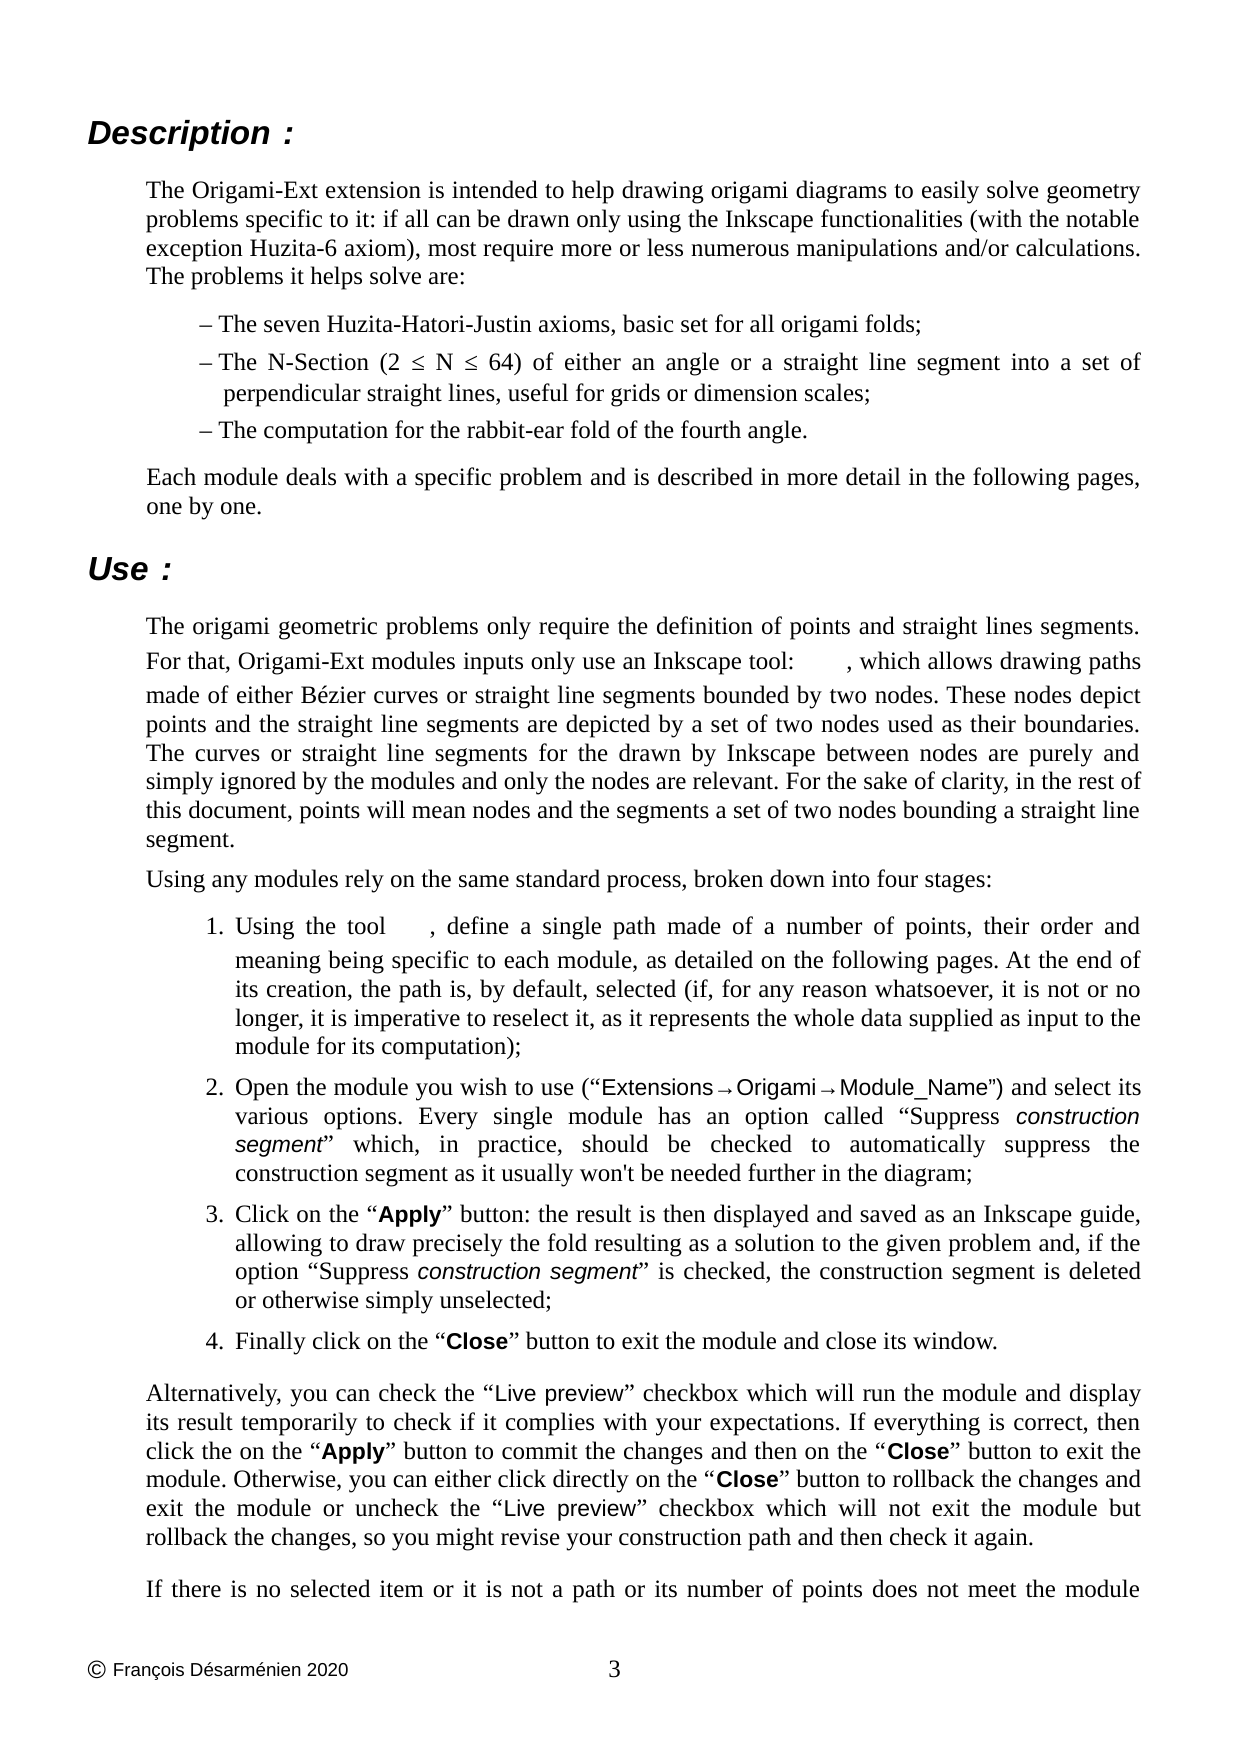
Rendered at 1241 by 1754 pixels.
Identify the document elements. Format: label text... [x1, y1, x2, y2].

table_cell Description : The Origami-Ext extension is intended to help drawing origami diagrams to easily solve geometry problems specific to it: if all can be drawn only using the Inkscape functionalities (with the notable exception Huzita-6 axiom), most require more or less numerous manipulations and/or calculations. The problems it helps solve are: The seven Huzita-Hatori-Justin axioms, basic set for all origami folds; The N-Section (2 ≤ N ≤ 64) of either an angle or a straight line segment into a set of perpendicular straight lines, useful for grids or dimension scales; The computation for the rabbit-ear fold of the fourth angle. Each module deals with a specific problem and is described in more detail in the following pages, one by one. Use : The origami geometric problems only require the definition of points and straight lines segments. For that, Origami-Ext modules inputs only use an Inkscape tool: , which allows drawing paths made of either Bézier curves or straight line segments bounded by two nodes. These nodes depict points and the straight line segments are depicted by a set of two nodes used as their boundaries. The curves or straight line segments for the drawn by Inkscape between nodes are purely and simply ignored by the modules and only the nodes are relevant. For the sake of clarity, in the rest of this document, points will mean nodes and the segments a set of two nodes bounding a straight line segment. Using any modules rely on the same standard process, broken down into four stages: Using the tool, define a single path made of a number of points, their order and meaning being specific to each module, as detailed on the following pages. At the end of its creation, the path is, by default, selected (if, for any reason whatsoever, it is not or no longer, it is imperative to reselect it, as it represents the whole data supplied as input to the module for its computation); Open the module you wish to use (“Extensions→Origami→Module_Name”) and select its various options. Every single module has an option called “Suppress construction segment” which, in practice, should be checked to automatically suppress the construction segment as it usually won't be needed further in the diagram; Click on the “Apply” button: the result is then displayed and saved as an Inkscape guide, allowing to draw precisely the fold resulting as a solution to the given problem and, if the option “Suppress construction segment” is checked, the construction segment is deleted or otherwise simply unselected; Finally click on the “Close” button to exit the module and close its window. Alternatively, you can check the “Live preview” checkbox which will run the module and display its result temporarily to check if it complies with your expectations. If everything is correct, then click the on the “Apply” button to commit the changes and then on the “Close” button to exit the module. Otherwise, you can either click directly on the “Close” button to rollback the changes and exit the module or uncheck the “Live preview” checkbox which will not exit the module but rollback the changes, so you might revise your construction path and then check it again. If there is no selected item or it is not a path or its number of points does not meet the module [87, 101, 1142, 1603]
